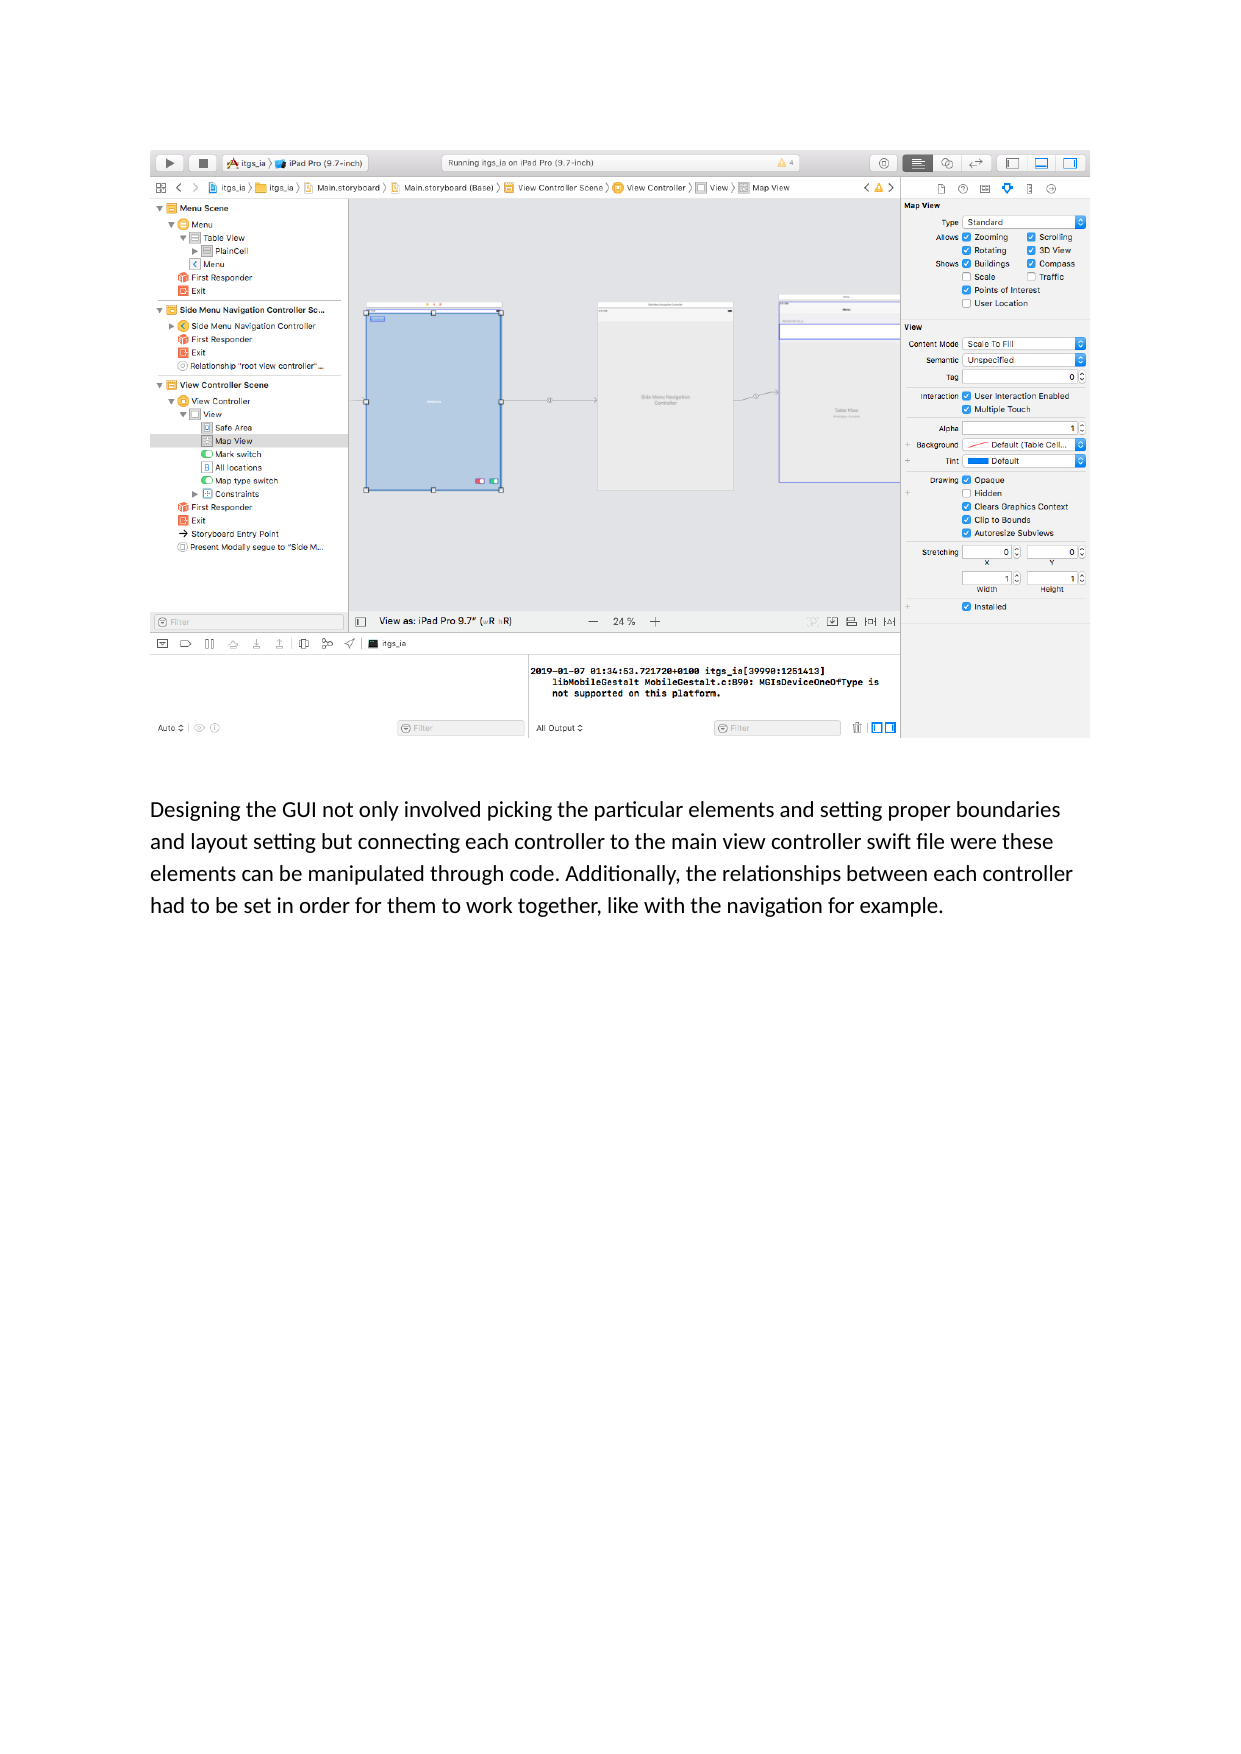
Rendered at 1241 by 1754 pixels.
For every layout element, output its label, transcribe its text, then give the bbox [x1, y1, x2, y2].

text Designing the GUI not only involved picking the particular elements and setting proper boundaries and layout setting but connecting each controller to the main view controller swift file were these elements can be manipulated through code. Additionally, the relationships between each controller had to be set in order for them to work together, like with the navigation for example. [150, 795, 1090, 919]
picture [150, 150, 1091, 738]
